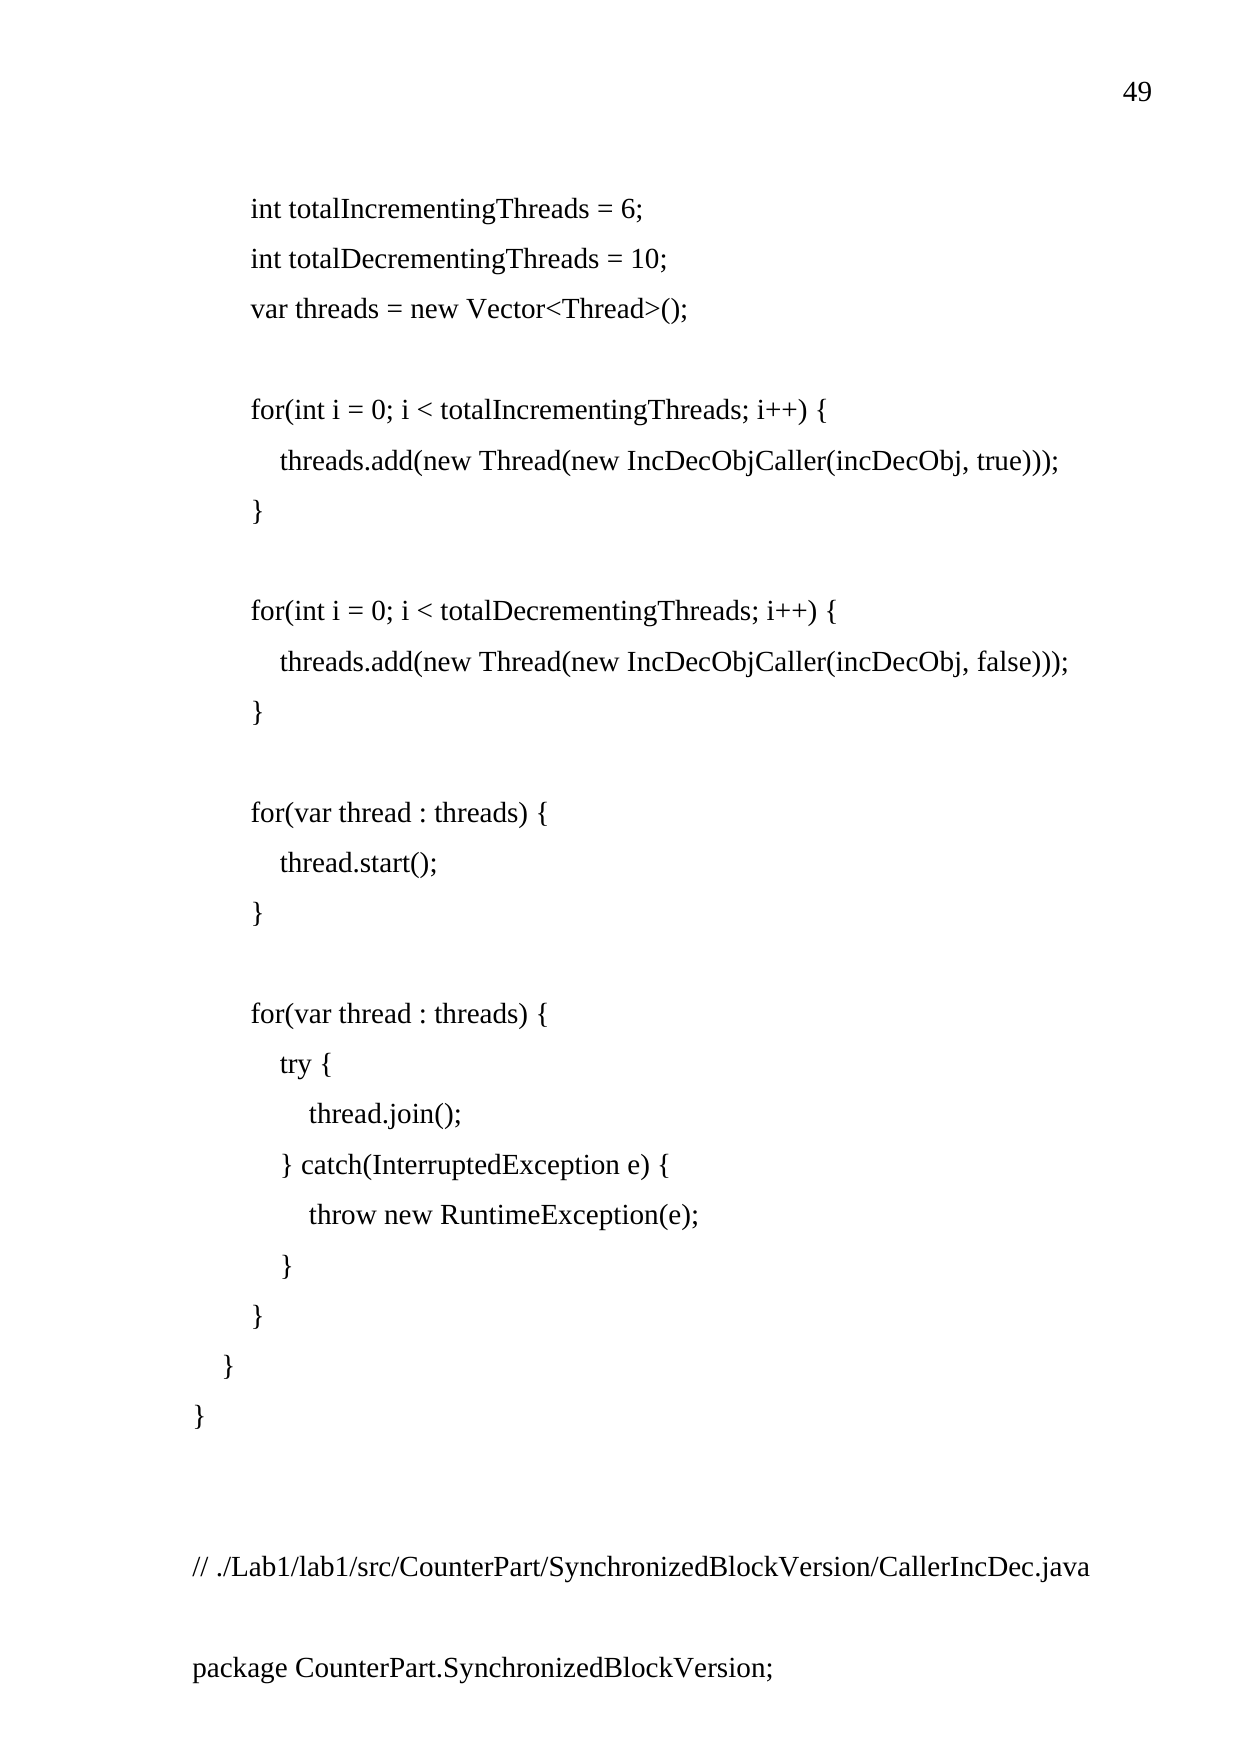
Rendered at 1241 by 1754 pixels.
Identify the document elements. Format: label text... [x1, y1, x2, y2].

text for(var thread : threads) { [118, 996, 1122, 1029]
text threads.add(new Thread(new IncDecObjCaller(incDecObj, true))); [118, 443, 1122, 476]
text } [118, 1248, 1122, 1281]
text } [118, 1398, 1122, 1432]
text for(int i = 0; i < totalIncrementingThreads; i++) { [118, 392, 1122, 426]
text // ./Lab1/lab1/src/CounterPart/SynchronizedBlockVersion/CallerIncDec.java [118, 1549, 1122, 1583]
text int totalDecrementingThreads = 10; [118, 241, 1122, 275]
text thread.start(); [118, 845, 1122, 879]
text threads.add(new Thread(new IncDecObjCaller(incDecObj, false))); [118, 644, 1122, 677]
text int totalIncrementingThreads = 6; [118, 191, 1122, 224]
text } [118, 895, 1122, 929]
text package CounterPart.SynchronizedBlockVersion; [118, 1650, 1122, 1684]
text for(var thread : threads) { [118, 795, 1122, 828]
text } [118, 1298, 1122, 1331]
text } catch(InterruptedException e) { [118, 1147, 1122, 1181]
text } [118, 493, 1122, 526]
text for(int i = 0; i < totalDecrementingThreads; i++) { [118, 593, 1122, 627]
text try { [118, 1046, 1122, 1080]
text } [118, 694, 1122, 728]
text } [118, 1348, 1122, 1382]
text thread.join(); [118, 1097, 1122, 1130]
text throw new RuntimeException(e); [118, 1197, 1122, 1231]
text var threads = new Vector<Thread>(); [118, 292, 1122, 325]
